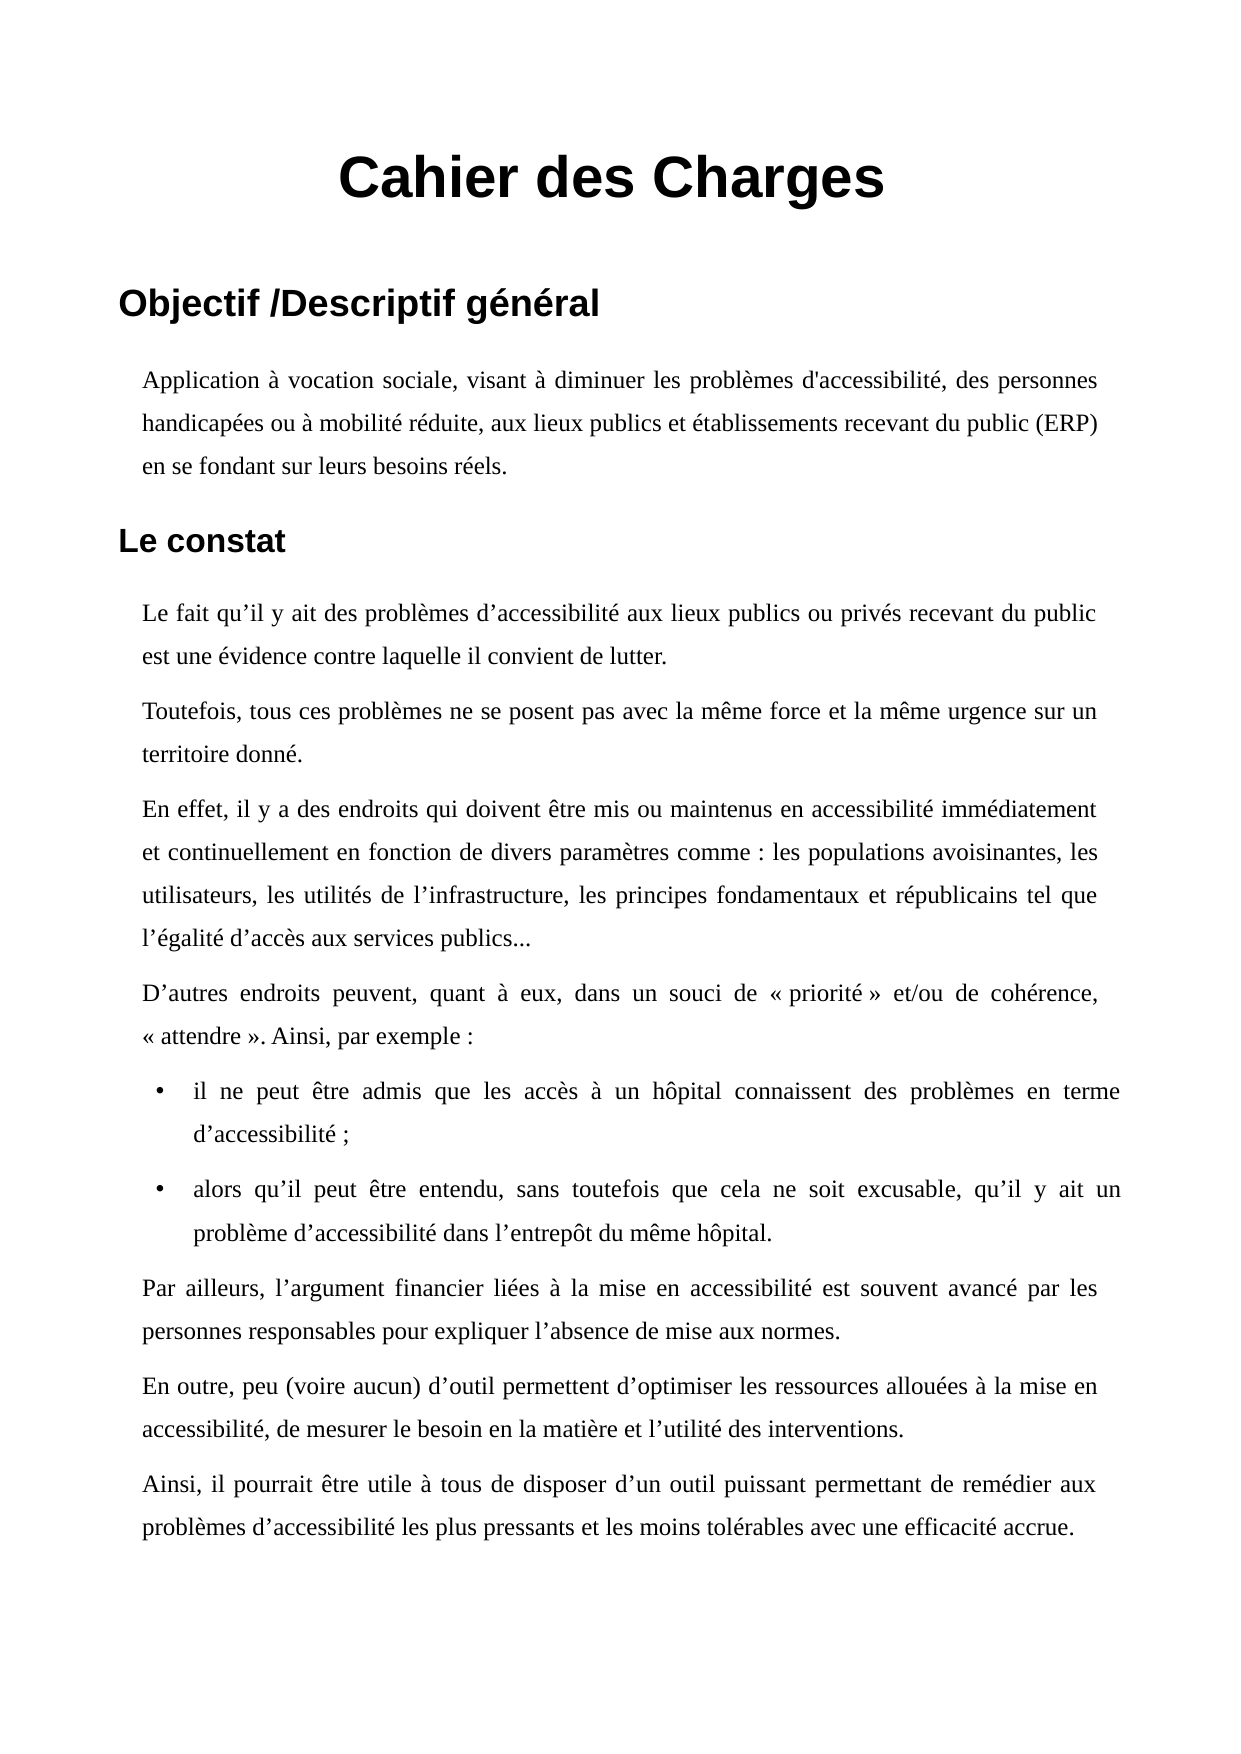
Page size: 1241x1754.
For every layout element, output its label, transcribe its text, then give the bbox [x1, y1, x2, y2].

text Toutefois, tous ces problèmes ne se posent pas avec la même force et la même urgence sur un territoire donné. [142, 696, 1098, 768]
text Par ailleurs, l’argument financier liées à la mise en accessibilité est souvent avancé par les personnes responsables pour expliquer l’absence de mise aux normes. [142, 1273, 1098, 1344]
text Ainsi, il pourrait être utile à tous de disposer d’un outil puissant permettant de remédier aux problèmes d’accessibilité les plus pressants et les moins tolérables avec une efficacité accrue. [142, 1469, 1098, 1541]
list alors qu’il peut être entendu, sans toutefois que cela ne soit excusable, qu’il y ait un problème d’accessibilité dans l’entrepôt du même hôpital. [156, 1174, 1122, 1246]
text Application à vocation sociale, visant à diminuer les problèmes d'accessibilité, des personnes handicapées ou à mobilité réduite, aux lieux publics et établissements recevant du public (ERP) en se fondant sur leurs besoins réels. [142, 365, 1098, 480]
text En outre, peu (voire aucun) d’outil permettent d’optimiser les ressources allouées à la mise en accessibilité, de mesurer le besoin en la matière et l’utilité des interventions. [142, 1371, 1098, 1443]
subtitle Objectif /Descriptif général [118, 281, 1122, 325]
text En effet, il y a des endroits qui doivent être mis ou maintenus en accessibilité immédiatement et continuellement en fonction de divers paramètres comme : les populations avoisinantes, les utilisateurs, les utilités de l’infrastructure, les principes fondamentaux et républicains tel que l’égalité d’accès aux services publics... [142, 794, 1098, 952]
list il ne peut être admis que les accès à un hôpital connaissent des problèmes en terme d’accessibilité ; [156, 1076, 1122, 1148]
title Cahier des Charges [142, 143, 1098, 210]
text D’autres endroits peuvent, quant à eux, dans un souci de « priorité » et/ou de cohérence, « attendre ». Ainsi, par exemple : [142, 978, 1098, 1050]
subtitle Le constat [118, 521, 1122, 560]
text Le fait qu’il y ait des problèmes d’accessibilité aux lieux publics ou privés recevant du public est une évidence contre laquelle il convient de lutter. [142, 598, 1098, 669]
